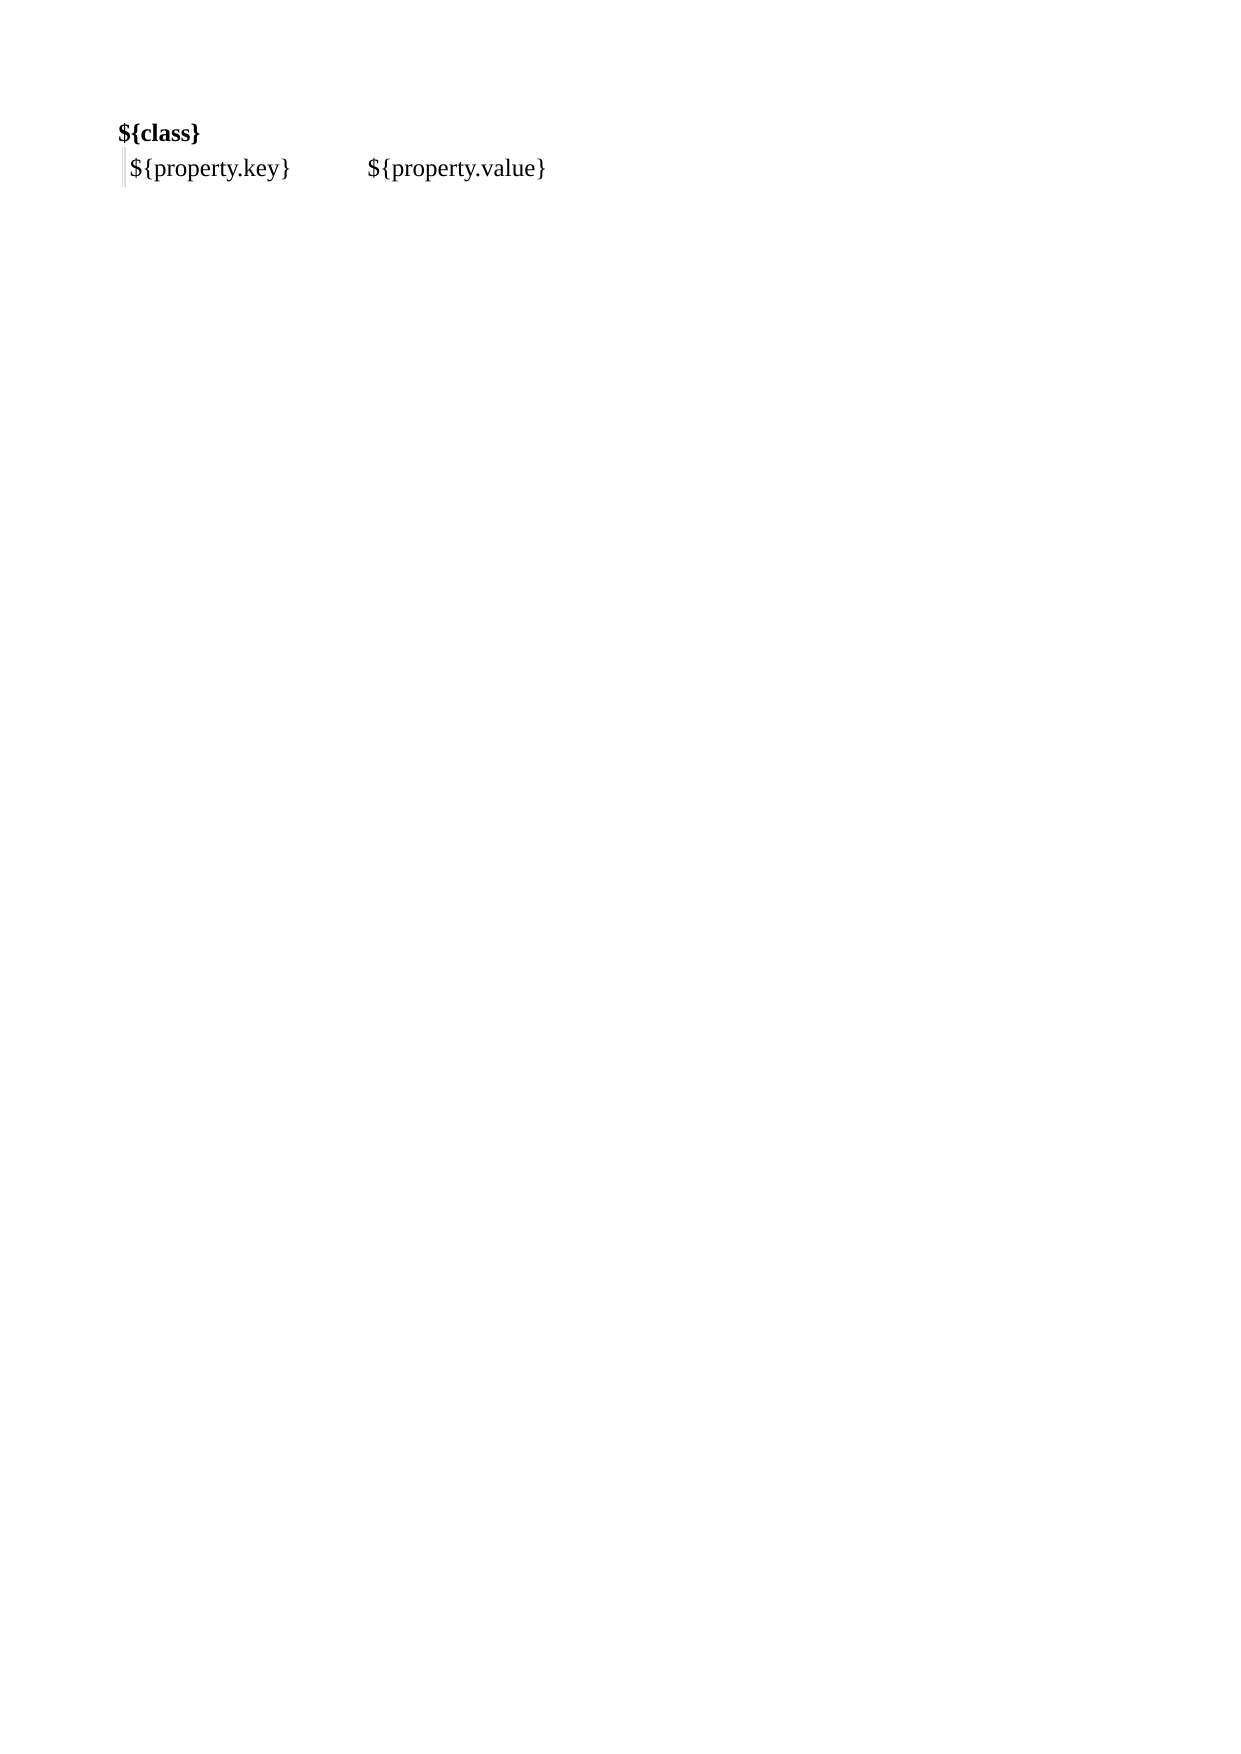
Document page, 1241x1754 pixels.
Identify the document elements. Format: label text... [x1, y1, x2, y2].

text ${class} [118, 118, 1122, 147]
table_header @table:table-row [#list properties as property] @/table:table-row [/#list]${property.key} [126, 147, 362, 187]
table_header ${property.value} [362, 147, 1123, 187]
